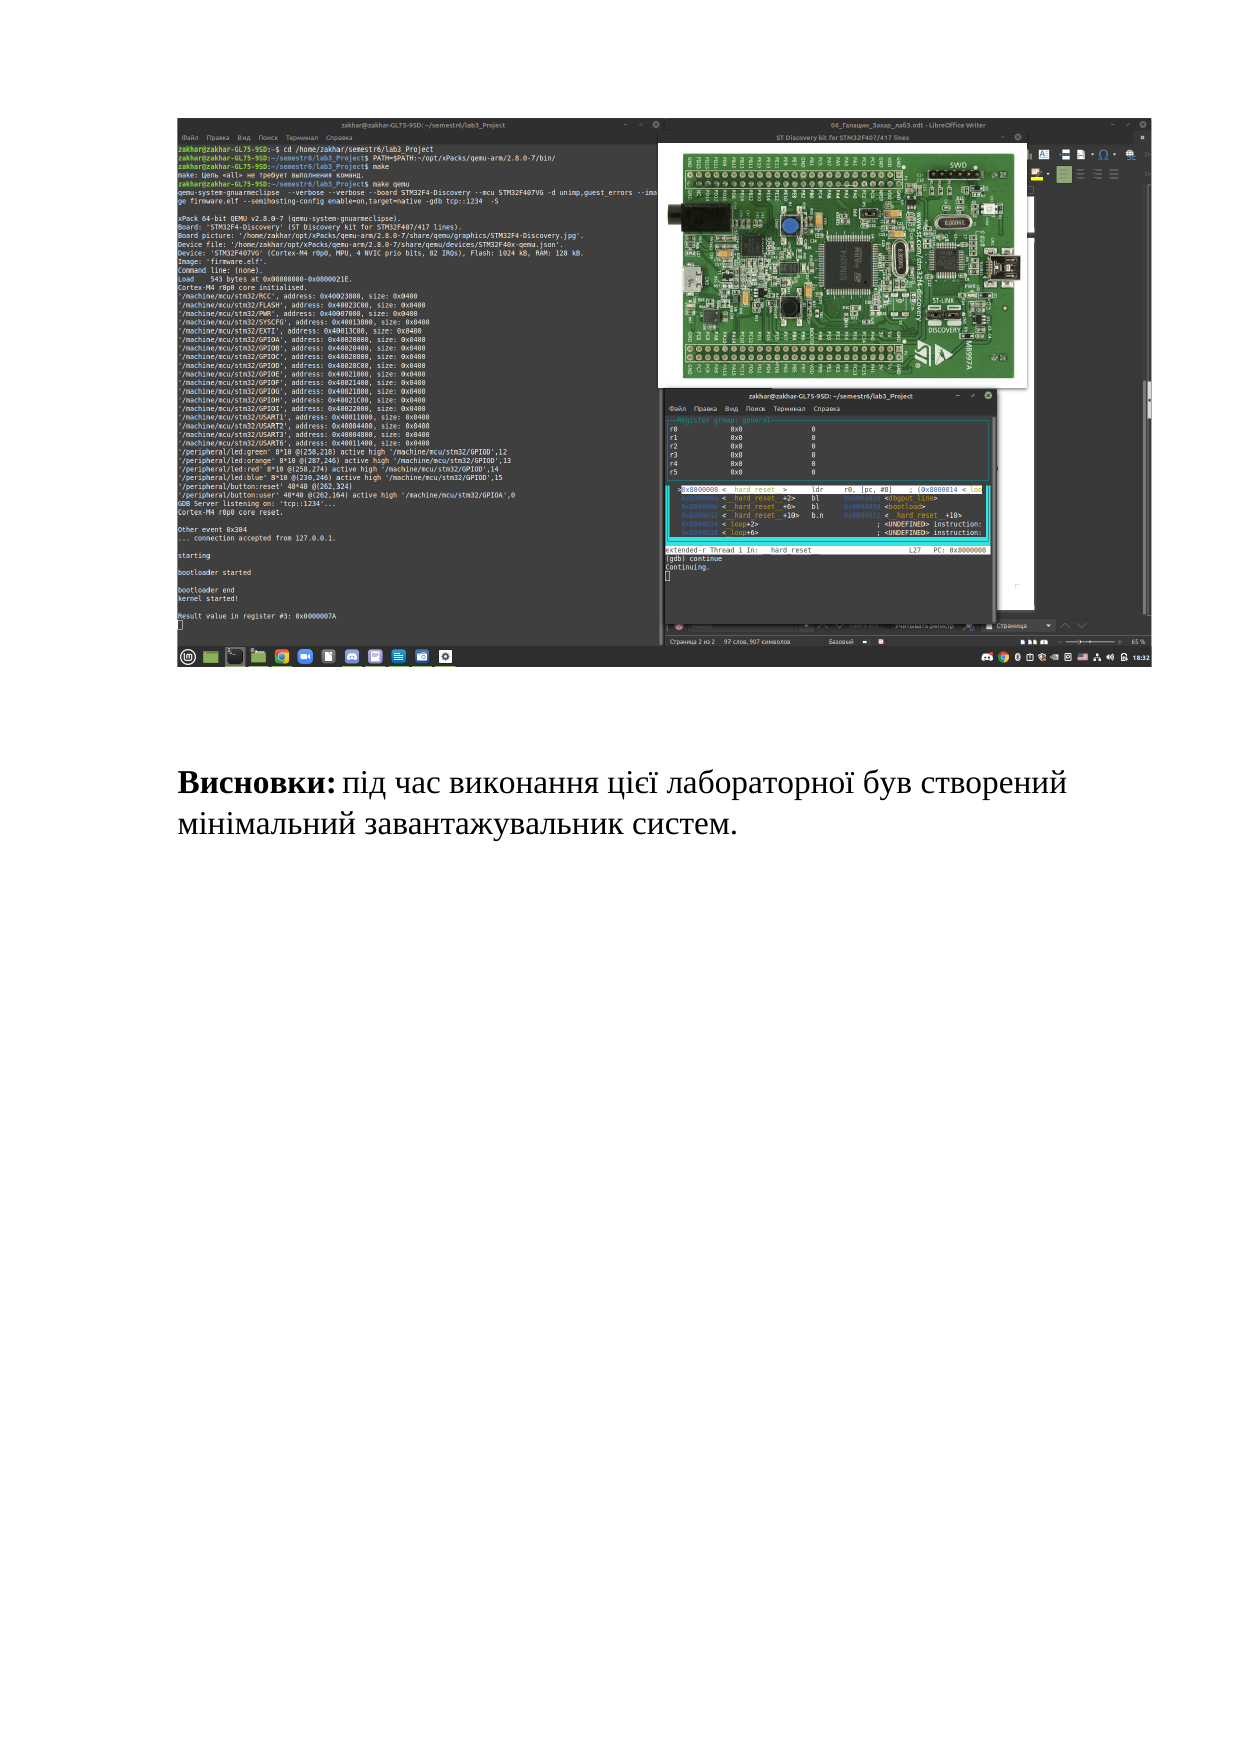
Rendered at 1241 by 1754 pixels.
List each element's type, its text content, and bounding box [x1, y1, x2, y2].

picture [177, 118, 1152, 667]
text Висновки: під час виконання цієї лабораторної був створений мінімальний завантажувальник систем. [177, 762, 1152, 842]
